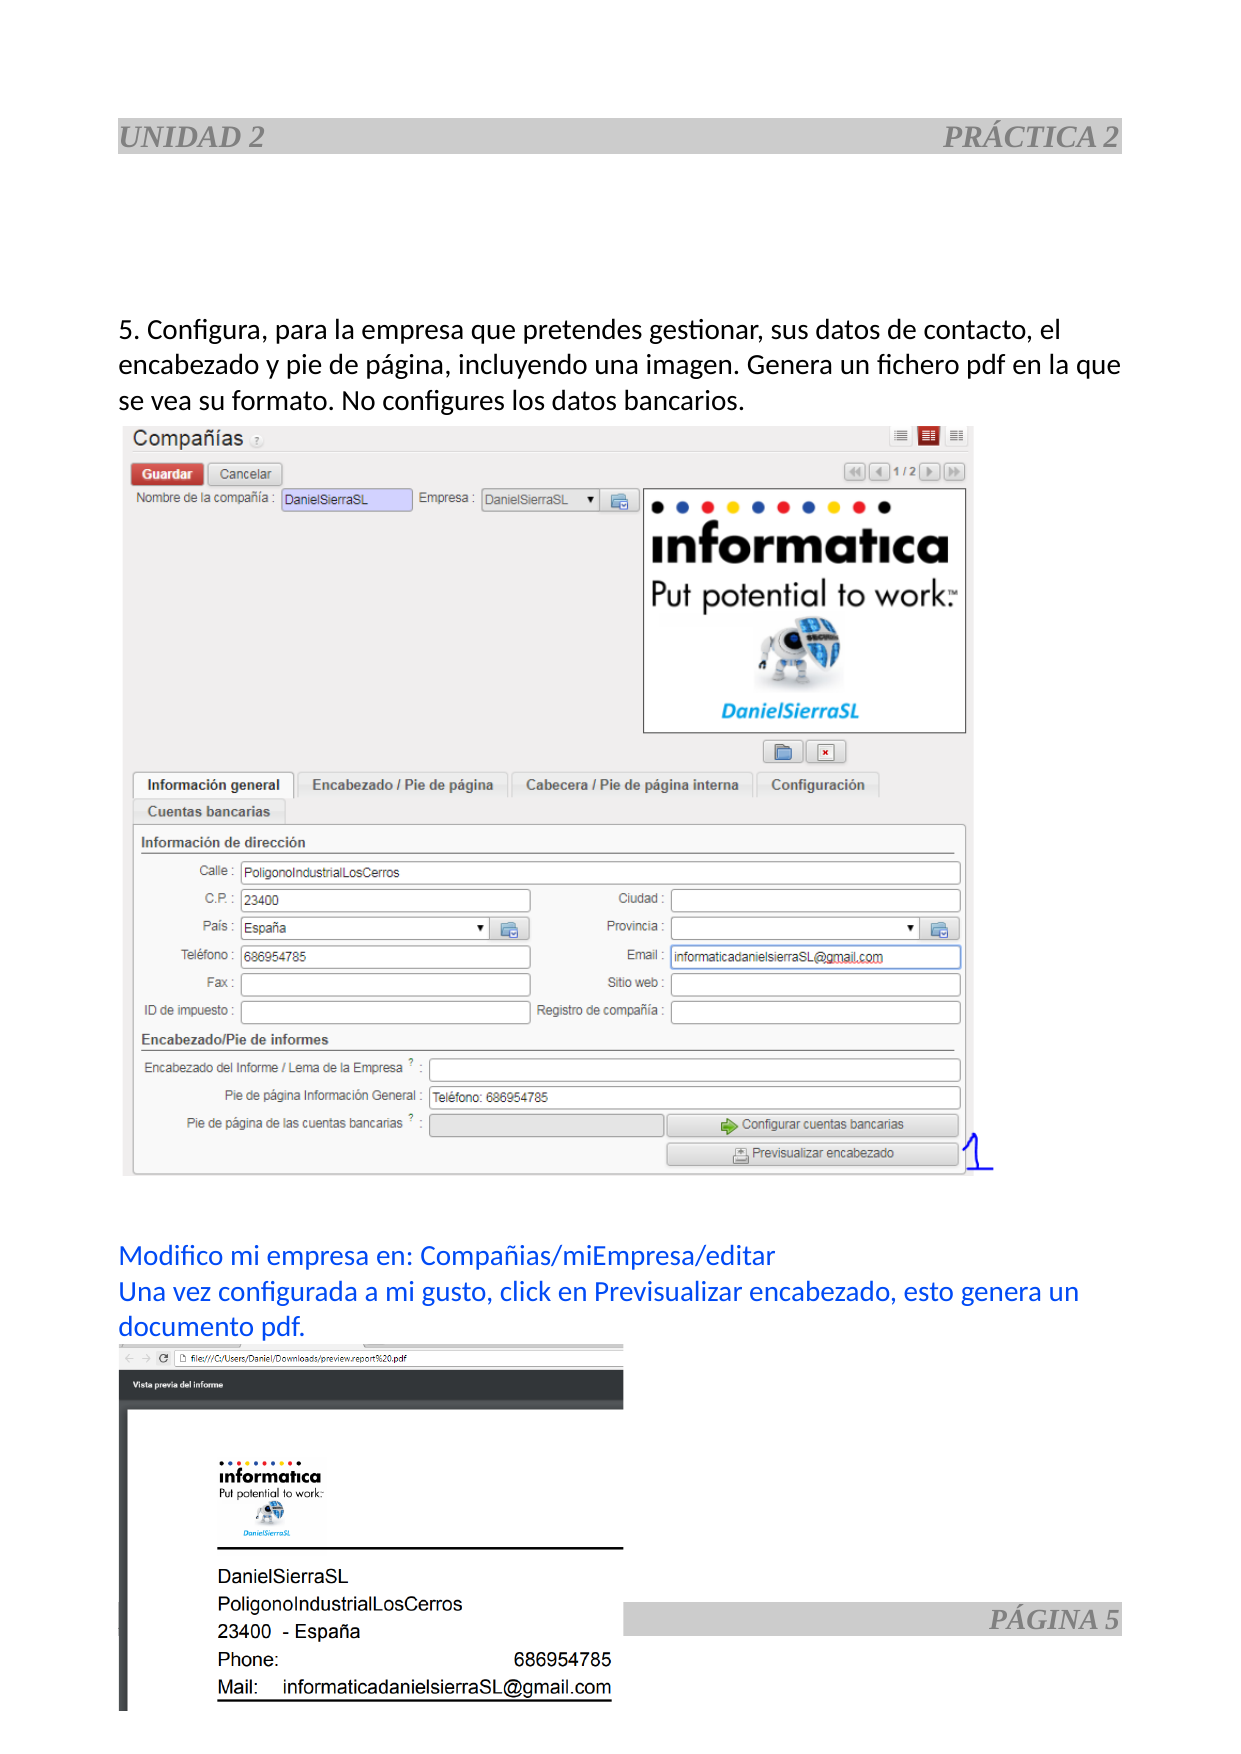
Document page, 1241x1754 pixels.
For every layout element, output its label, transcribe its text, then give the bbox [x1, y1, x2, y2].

text Modifico mi empresa en: Compañias/miEmpresa/editar [118, 1237, 1122, 1273]
text 5. Configura, para la empresa que pretendes gestionar, sus datos de contacto, el encabezado y pie de página, incluyendo una imagen. Genera un fichero pdf en la que se vea su formato. No configures los datos bancarios. [118, 311, 1122, 418]
picture [118, 1344, 624, 1711]
text Una vez configurada a mi gusto, click en Previsualizar encabezado, esto genera un documento pdf. [118, 1273, 1122, 1344]
picture [122, 426, 994, 1176]
